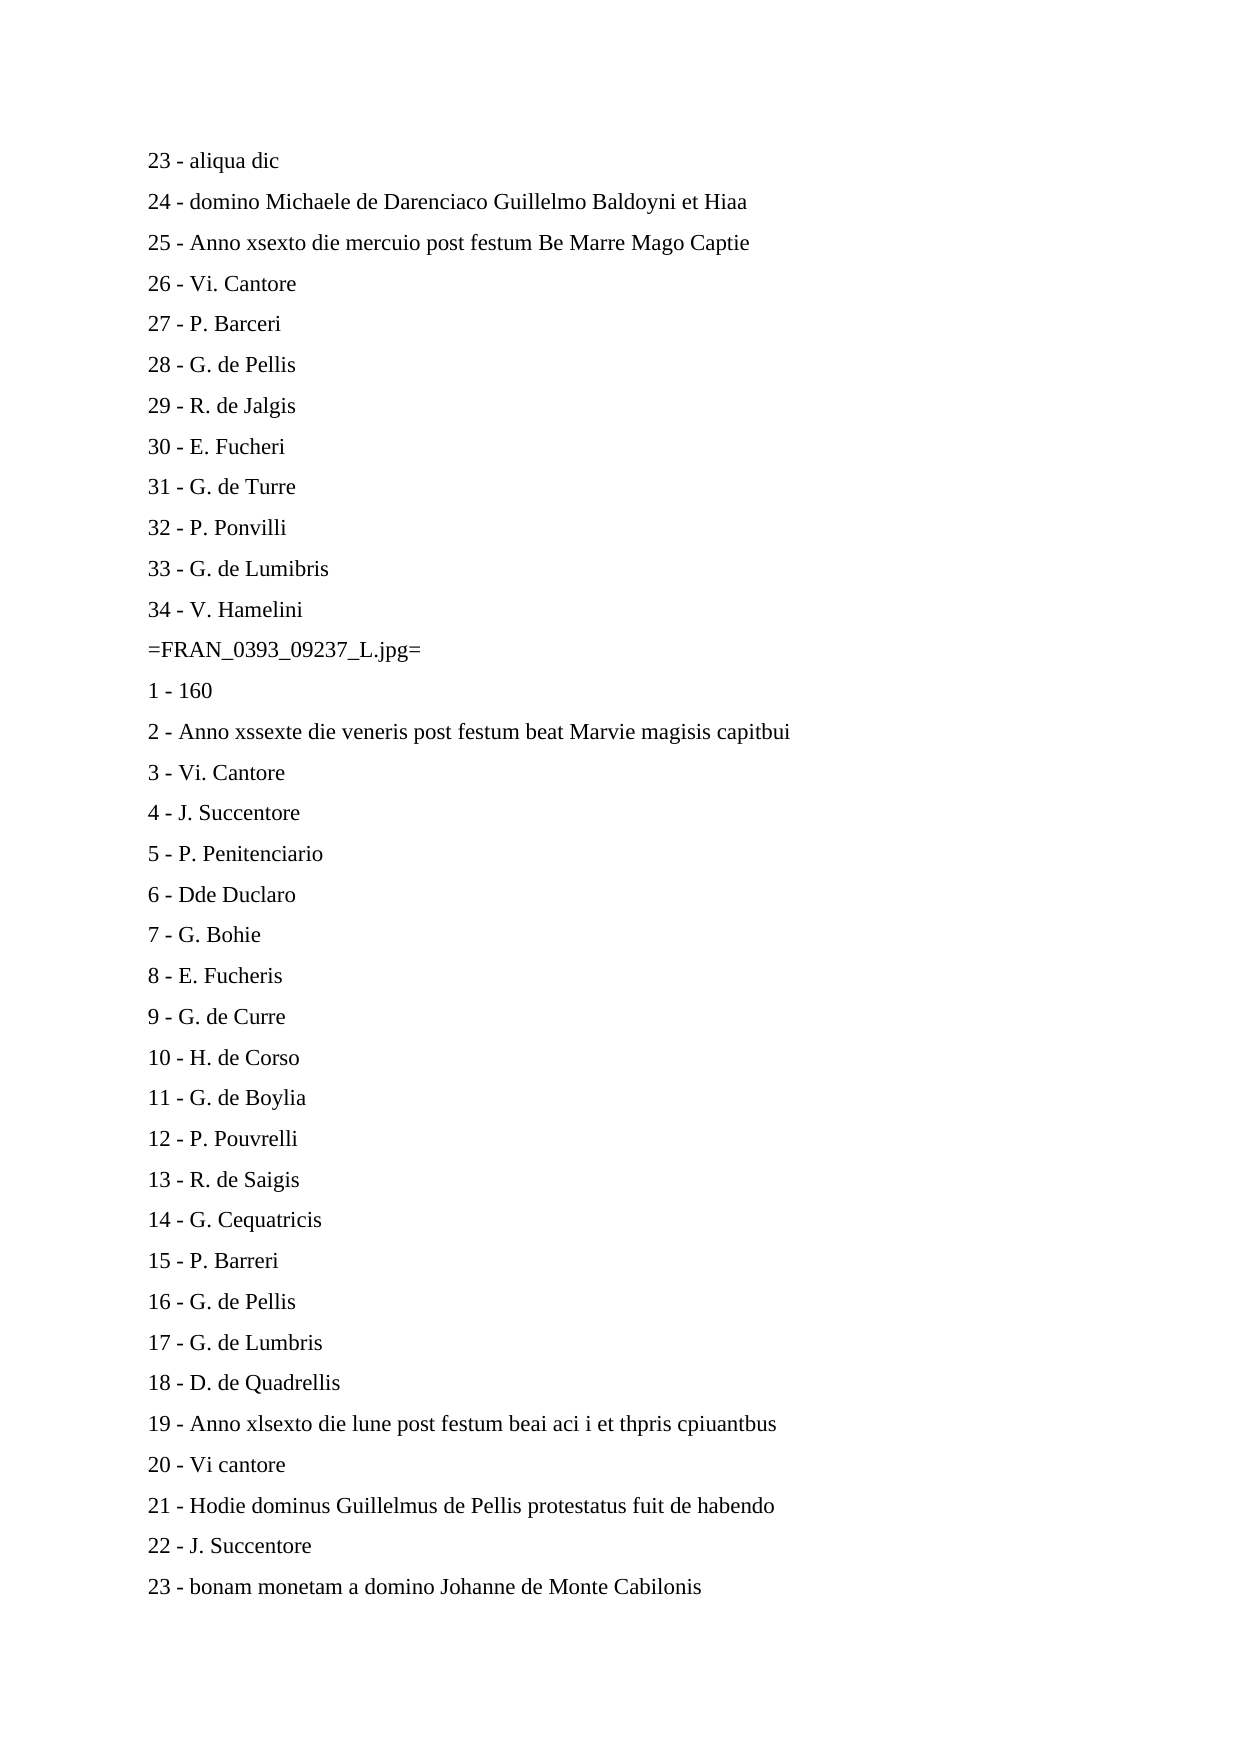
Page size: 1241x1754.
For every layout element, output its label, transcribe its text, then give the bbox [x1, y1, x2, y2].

text 29 - R. de Jalgis [148, 392, 1093, 418]
text 20 - Vi cantore [148, 1451, 1093, 1477]
text 15 - P. Barreri [148, 1247, 1093, 1274]
text 5 - P. Penitenciario [148, 840, 1093, 866]
text 34 - V. Hamelini [148, 596, 1093, 622]
text 23 - bonam monetam a domino Johanne de Monte Cabilonis [148, 1573, 1093, 1599]
text 18 - D. de Quadrellis [148, 1369, 1093, 1396]
text 23 - aliqua dic [148, 148, 1093, 174]
text 12 - P. Pouvrelli [148, 1125, 1093, 1151]
text 30 - E. Fucheri [148, 433, 1093, 459]
text 9 - G. de Curre [148, 1003, 1093, 1029]
text 3 - Vi. Cantore [148, 758, 1093, 785]
text 22 - J. Succentore [148, 1532, 1093, 1559]
text 16 - G. de Pellis [148, 1288, 1093, 1314]
text 31 - G. de Turre [148, 473, 1093, 500]
text 14 - G. Cequatricis [148, 1207, 1093, 1233]
text 2 - Anno xssexte die veneris post festum beat Marvie magisis capitbui [148, 718, 1093, 744]
text 7 - G. Bohie [148, 921, 1093, 948]
text 33 - G. de Lumibris [148, 555, 1093, 581]
text 10 - H. de Corso [148, 1044, 1093, 1070]
text 1 - 160 [148, 677, 1093, 703]
text 24 - domino Michaele de Darenciaco Guillelmo Baldoyni et Hiaa [148, 188, 1093, 215]
text 25 - Anno xsexto die mercuio post festum Be Marre Mago Captie [148, 229, 1093, 255]
text 28 - G. de Pellis [148, 351, 1093, 378]
text =FRAN_0393_09237_L.jpg= [148, 636, 1093, 663]
text 19 - Anno xlsexto die lune post festum beai aci i et thpris cpiuantbus [148, 1410, 1093, 1437]
text 13 - R. de Saigis [148, 1166, 1093, 1192]
text 11 - G. de Boylia [148, 1084, 1093, 1111]
text 6 - Dde Duclaro [148, 881, 1093, 907]
text 32 - P. Ponvilli [148, 514, 1093, 541]
text 17 - G. de Lumbris [148, 1329, 1093, 1355]
text 4 - J. Succentore [148, 799, 1093, 826]
text 21 - Hodie dominus Guillelmus de Pellis protestatus fuit de habendo [148, 1492, 1093, 1518]
text 8 - E. Fucheris [148, 962, 1093, 988]
text 26 - Vi. Cantore [148, 270, 1093, 296]
text 27 - P. Barceri [148, 311, 1093, 337]
